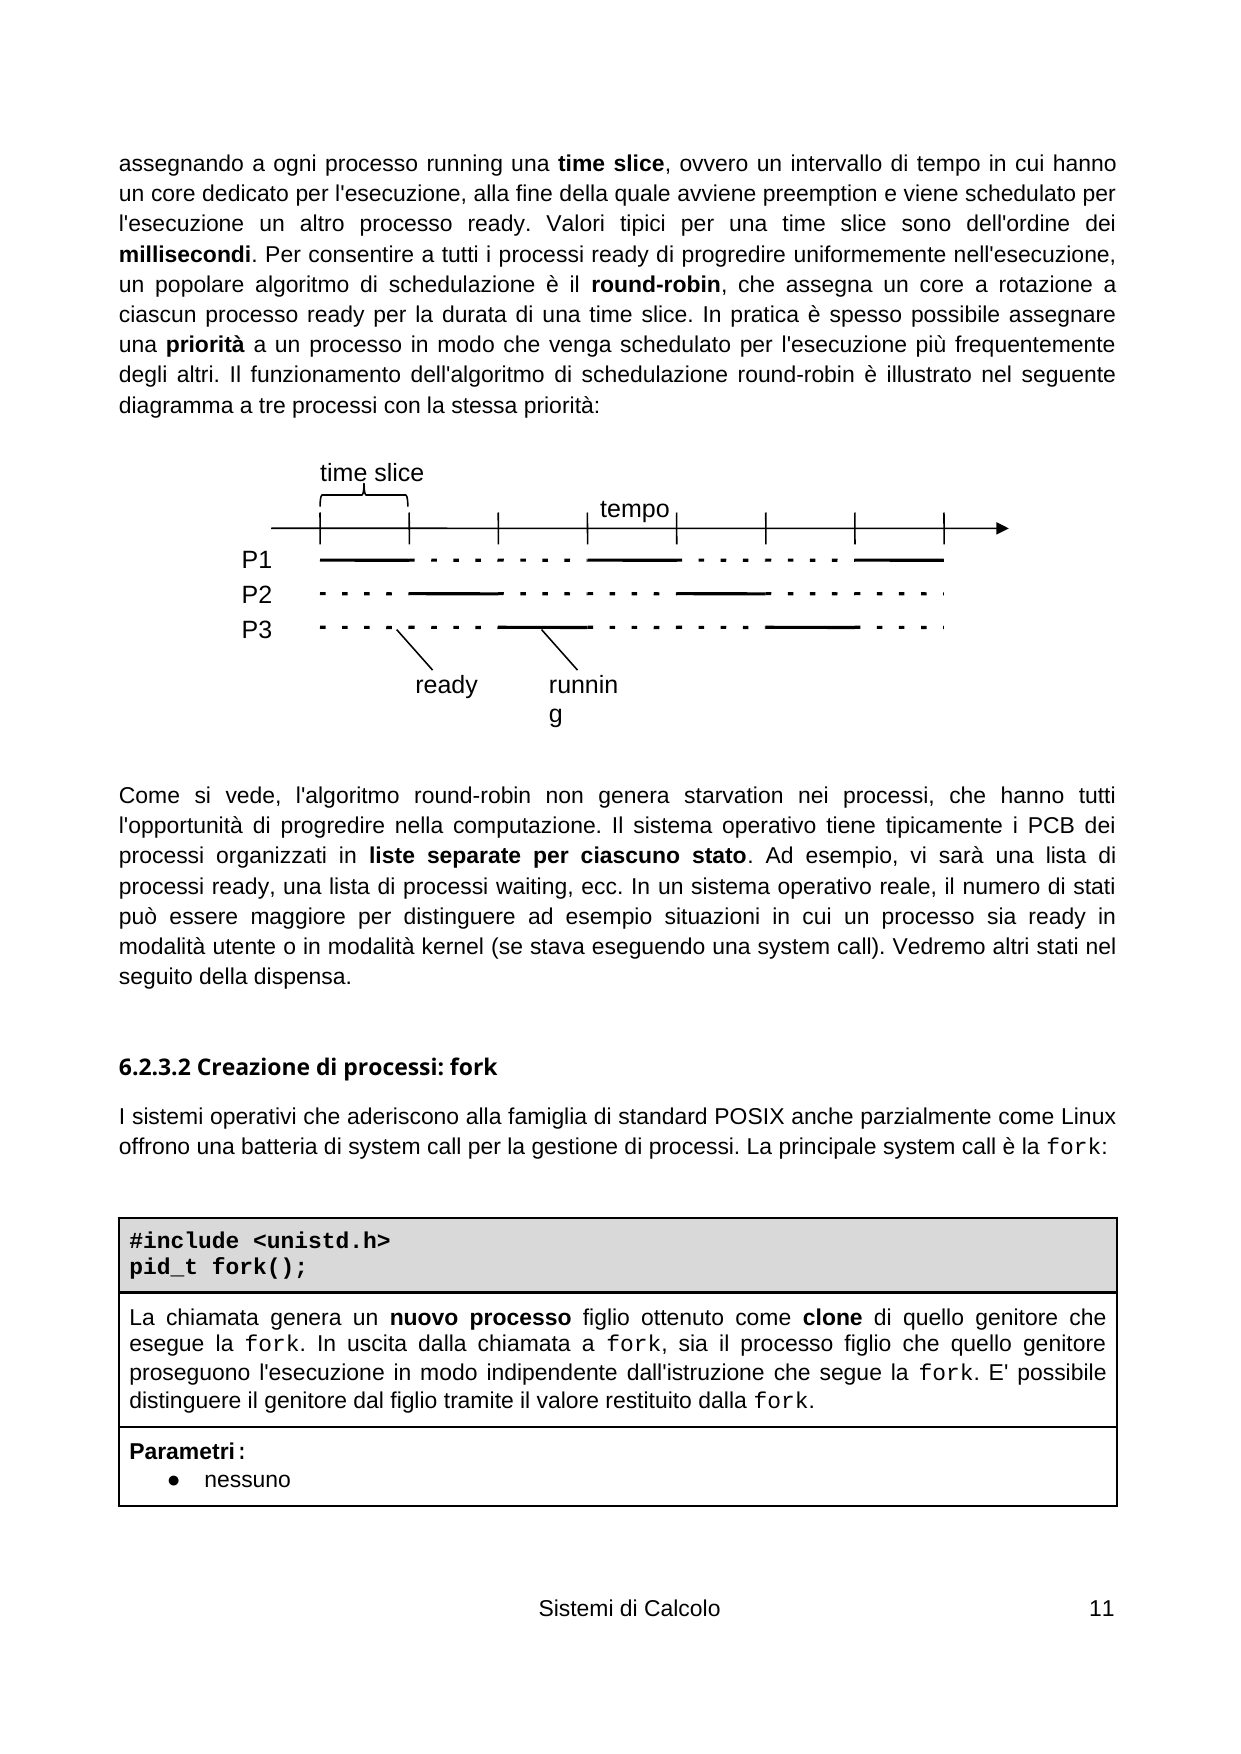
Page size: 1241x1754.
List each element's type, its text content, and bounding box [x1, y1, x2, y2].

text Come si vede, l'algoritmo round-robin non genera starvation nei processi, che hanno tutti l'opportunità di progredire nella computazione. Il sistema operativo tiene tipicamente i PCB dei processi organizzati in liste separate per ciascuno stato. Ad esempio, vi sarà una lista di processi ready, una lista di processi waiting, ecc. In un sistema operativo reale, il numero di stati può essere maggiore per distinguere ad esempio situazioni in cui un processo sia ready in modalità utente o in modalità kernel (se stava eseguendo una system call). Vedremo altri stati nel seguito della dispensa. [119, 782, 1117, 989]
table_header #include <unistd.h> pid_t fork(); [120, 1219, 1116, 1291]
table_cell La chiamata genera un nuovo processo figlio ottenuto come clone di quello genitore che esegue la fork. In uscita dalla chiamata a fork, sia il processo figlio che quello genitore proseguono l'esecuzione in modo indipendente dall'istruzione che segue la fork. E' possibile distinguere il genitore dal figlio tramite il valore restituito dalla fork. [120, 1294, 1116, 1426]
text assegnando a ogni processo running una time slice, ovvero un intervallo di tempo in cui hanno un core dedicato per l'esecuzione, alla fine della quale avviene preemption e viene schedulato per l'esecuzione un altro processo ready. Valori tipici per una time slice sono dell'ordine dei millisecondi. Per consentire a tutti i processi ready di progredire uniformemente nell'esecuzione, un popolare algoritmo di schedulazione è il round-robin, che assegna un core a rotazione a ciascun processo ready per la durata di una time slice. In pratica è spesso possibile assegnare una priorità a un processo in modo che venga schedulato per l'esecuzione più frequentemente degli altri. Il funzionamento dell'algoritmo di schedulazione round-robin è illustrato nel seguente diagramma a tre processi con la stessa priorità: [119, 150, 1117, 418]
table_cell Parametri: nessuno [120, 1428, 1116, 1505]
text I sistemi operativi che aderiscono alla famiglia di standard POSIX anche parzialmente come Linux offrono una batteria di system call per la gestione di processi. La principale system call è la fork: [119, 1103, 1117, 1161]
subtitle 6.2.3.2 Creazione di processi: fork [119, 1051, 1117, 1082]
